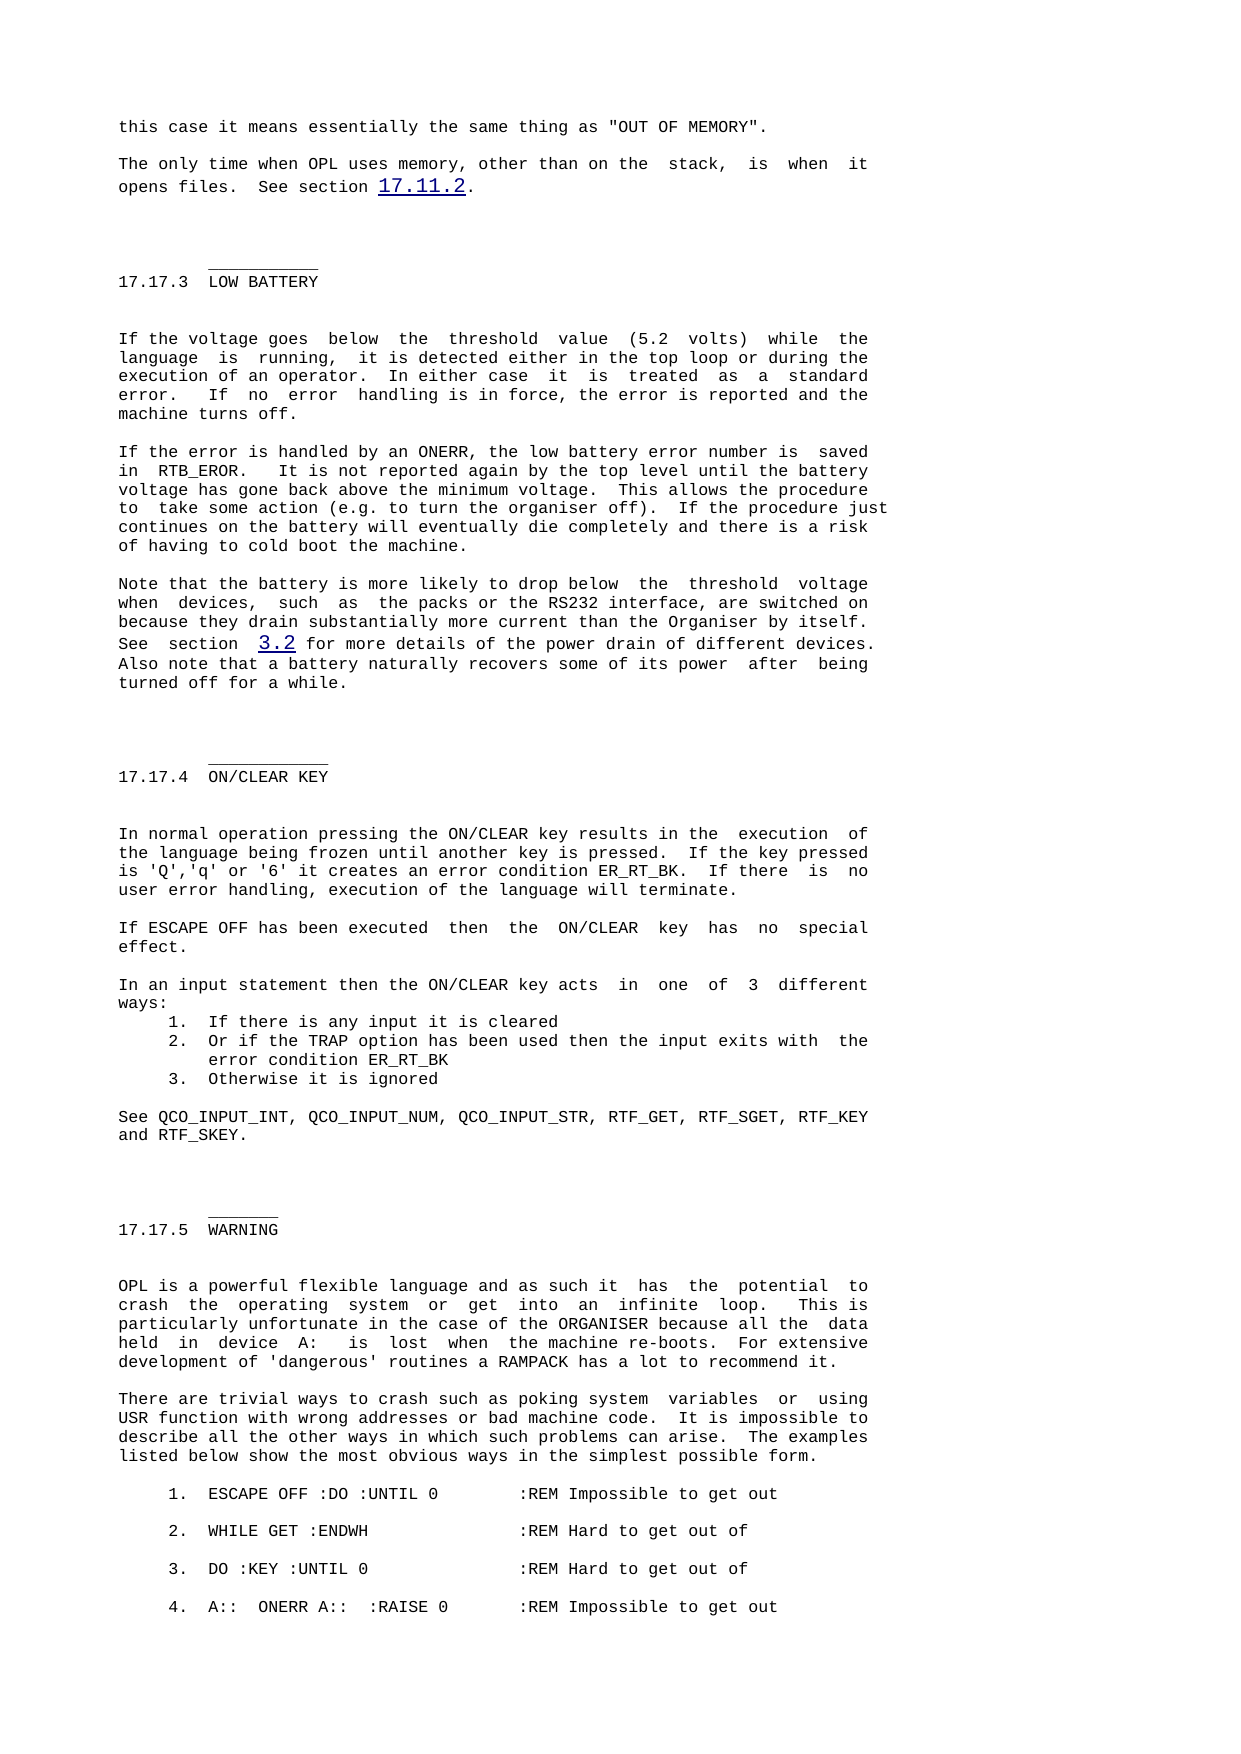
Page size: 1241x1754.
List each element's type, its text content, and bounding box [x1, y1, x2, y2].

text effect. [118, 938, 1122, 957]
text In normal operation pressing the ON/CLEAR key results in the execution of [118, 825, 1122, 844]
text particularly unfortunate in the case of the ORGANISER because all the data [118, 1316, 1122, 1334]
text Note that the battery is more likely to drop below the threshold voltage [118, 575, 1122, 594]
text If ESCAPE OFF has been executed then the ON/CLEAR key has no special [118, 919, 1122, 938]
text when devices, such as the packs or the RS232 interface, are switched on [118, 594, 1122, 613]
text user error handling, execution of the language will terminate. [118, 882, 1122, 901]
text this case it means essentially the same thing as "OUT OF MEMORY". [118, 118, 1122, 137]
text 17.17.4 ON/CLEAR KEY [118, 769, 1122, 788]
text describe all the other ways in which such problems can arise. The examples [118, 1429, 1122, 1447]
text ____________ [118, 750, 1122, 769]
text ___________ [118, 255, 1122, 274]
text 2. WHILE GET :ENDWH :REM Hard to get out of [118, 1523, 1122, 1542]
text ways: [118, 995, 1122, 1014]
text See QCO_INPUT_INT, QCO_INPUT_NUM, QCO_INPUT_STR, RTF_GET, RTF_SGET, RTF_KEY [118, 1108, 1122, 1127]
text held in device A: is lost when the machine re-boots. For extensive [118, 1334, 1122, 1353]
text listed below show the most obvious ways in the simplest possible form. [118, 1447, 1122, 1466]
text execution of an operator. In either case it is treated as a standard [118, 368, 1122, 387]
text because they drain substantially more current than the Organiser by itself. [118, 613, 1122, 632]
text continues on the battery will eventually die completely and there is a risk [118, 519, 1122, 538]
text machine turns off. [118, 406, 1122, 424]
text USR function with wrong addresses or bad machine code. It is impossible to [118, 1410, 1122, 1429]
text See section 3.2 for more details of the power drain of different devices. [118, 632, 1122, 656]
text error condition ER_RT_BK [118, 1052, 1122, 1070]
text 17.17.5 WARNING [118, 1221, 1122, 1240]
text In an input statement then the ON/CLEAR key acts in one of 3 different [118, 976, 1122, 995]
text If the voltage goes below the threshold value (5.2 volts) while the [118, 330, 1122, 349]
text 3. Otherwise it is ignored [118, 1070, 1122, 1089]
text 1. If there is any input it is cleared [118, 1014, 1122, 1033]
text to take some action (e.g. to turn the organiser off). If the procedure just [118, 500, 1122, 519]
text development of 'dangerous' routines a RAMPACK has a lot to recommend it. [118, 1353, 1122, 1372]
text and RTF_SKEY. [118, 1127, 1122, 1146]
text Also note that a battery naturally recovers some of its power after being [118, 656, 1122, 674]
text _______ [118, 1202, 1122, 1221]
text is 'Q','q' or '6' it creates an error condition ER_RT_BK. If there is no [118, 863, 1122, 882]
text 17.17.3 LOW BATTERY [118, 274, 1122, 293]
text 3. DO :KEY :UNTIL 0 :REM Hard to get out of [118, 1561, 1122, 1579]
text 1. ESCAPE OFF :DO :UNTIL 0 :REM Impossible to get out [118, 1485, 1122, 1504]
text of having to cold boot the machine. [118, 538, 1122, 557]
text crash the operating system or get into an infinite loop. This is [118, 1297, 1122, 1316]
text turned off for a while. [118, 674, 1122, 693]
text There are trivial ways to crash such as poking system variables or using [118, 1391, 1122, 1410]
text 2. Or if the TRAP option has been used then the input exits with the [118, 1033, 1122, 1052]
text 4. A:: ONERR A:: :RAISE 0 :REM Impossible to get out [118, 1598, 1122, 1617]
text OPL is a powerful flexible language and as such it has the potential to [118, 1278, 1122, 1297]
text The only time when OPL uses memory, other than on the stack, is when it [118, 156, 1122, 175]
text voltage has gone back above the minimum voltage. This allows the procedure [118, 481, 1122, 500]
text the language being frozen until another key is pressed. If the key pressed [118, 844, 1122, 863]
text If the error is handled by an ONERR, the low battery error number is saved [118, 443, 1122, 462]
text opens files. See section 17.11.2. [118, 175, 1122, 198]
text in RTB_EROR. It is not reported again by the top level until the battery [118, 462, 1122, 481]
text error. If no error handling is in force, the error is reported and the [118, 387, 1122, 406]
text language is running, it is detected either in the top loop or during the [118, 349, 1122, 368]
